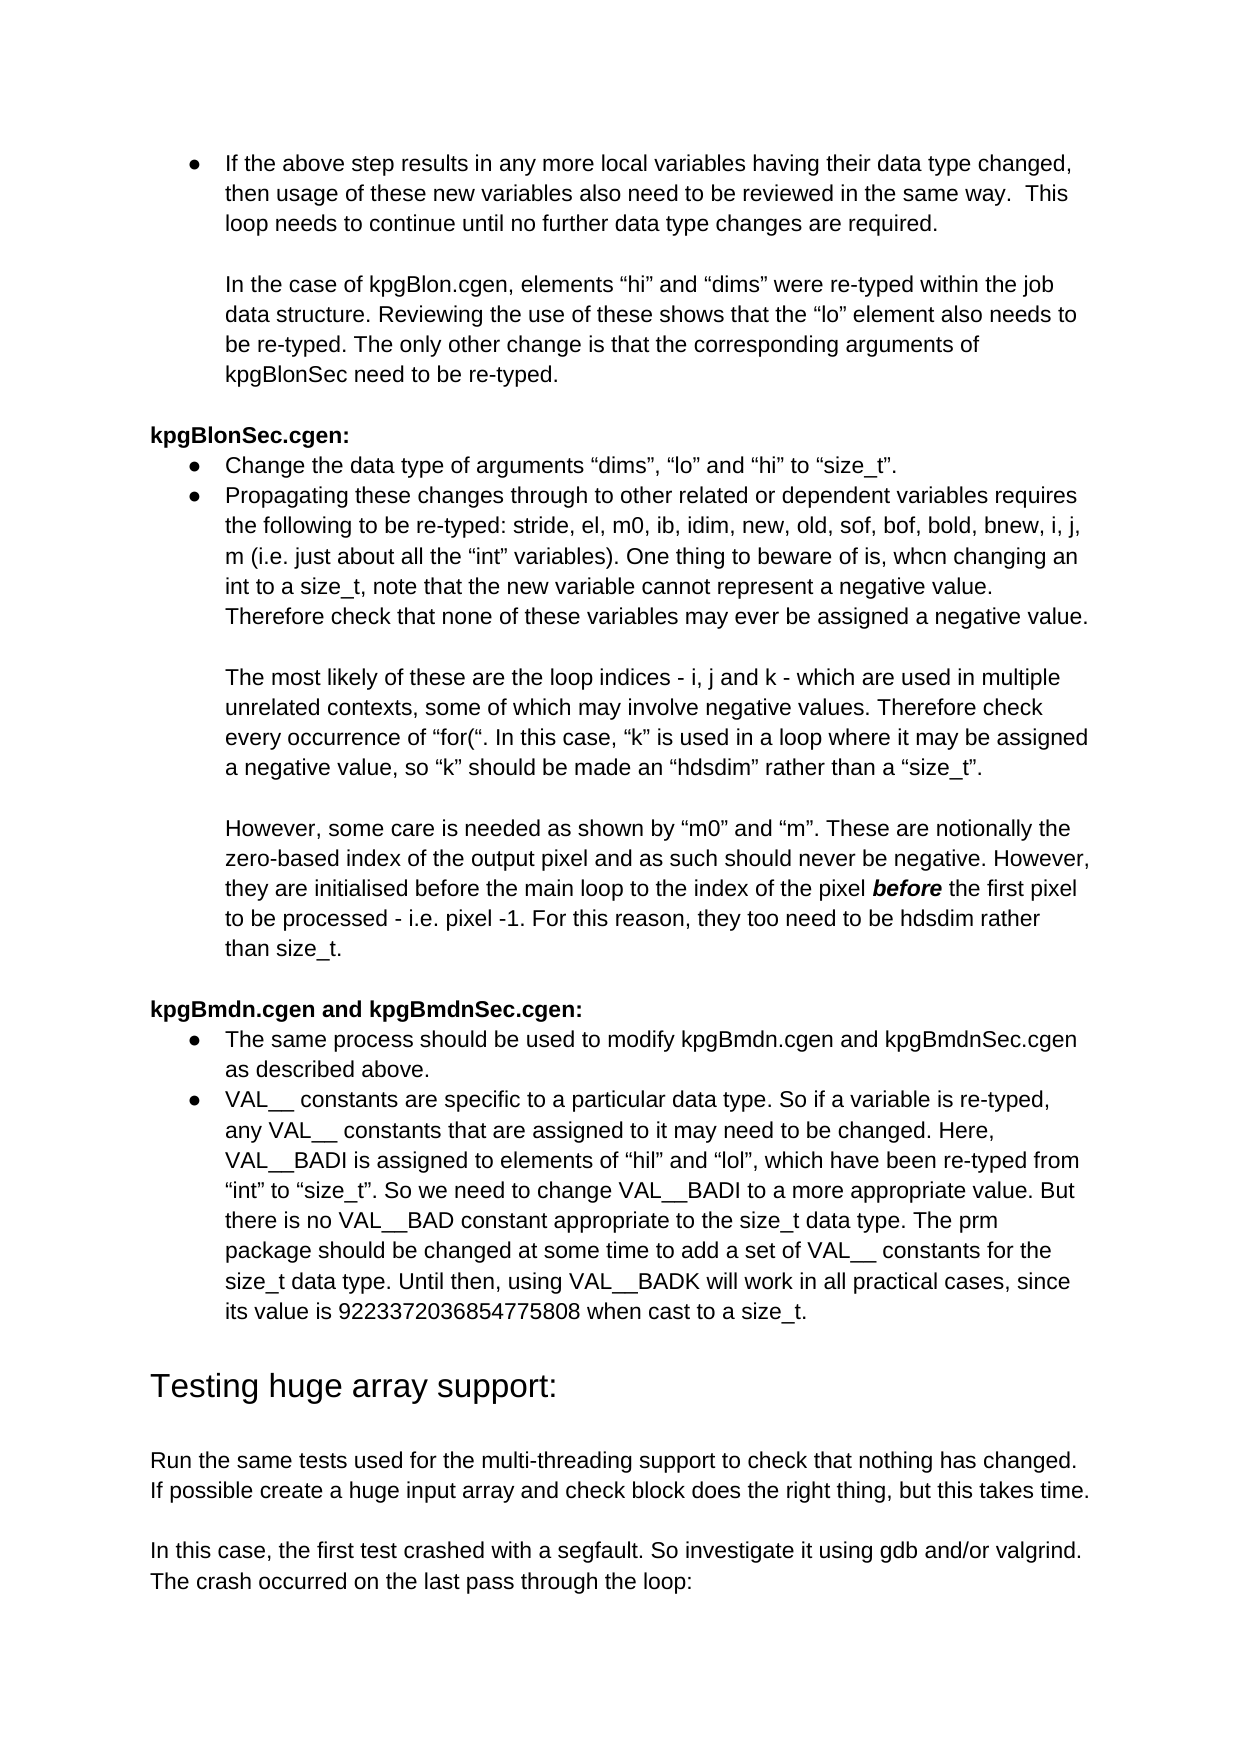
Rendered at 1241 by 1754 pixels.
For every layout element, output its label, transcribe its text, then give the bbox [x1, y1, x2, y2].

list If the above step results in any more local variables having their data type changed, then usage of these new variables also need to be reviewed in the same way. This loop needs to continue until no further data type changes are required. [187, 150, 1090, 237]
list Change the data type of arguments “dims”, “lo” and “hi” to “size_t”. [187, 452, 1090, 478]
text However, some care is needed as shown by “m0” and “m”. These are notionally the zero-based index of the output pixel and as such should never be negative. However, they are initialised before the main loop to the index of the pixel before the first pixel to be processed - i.e. pixel -1. For this reason, they too need to be hdsdim rather than size_t. [225, 814, 1090, 962]
text In the case of kpgBlon.cgen, elements “hi” and “dims” were re-typed within the job data structure. Reviewing the use of these shows that the “lo” element also needs to be re-typed. The only other change is that the corresponding arguments of kpgBlonSec need to be re-typed. [225, 271, 1090, 388]
text In this case, the first test crashed with a segfault. So investigate it using gdb and/or valgrind. The crash occurred on the last pass through the loop: [150, 1537, 1090, 1594]
subtitle Testing huge array support: [150, 1366, 1090, 1404]
list Propagating these changes through to other related or dependent variables requires the following to be re-typed: stride, el, m0, ib, idim, new, old, sof, bof, bold, bnew, i, j, m (i.e. just about all the “int” variables). One thing to beware of is, whcn changing an int to a size_t, note that the new variable cannot represent a negative value. Therefore check that none of these variables may ever be assigned a negative value. [187, 482, 1090, 629]
list VAL__ constants are specific to a particular data type. So if a variable is re-typed, any VAL__ constants that are assigned to it may need to be changed. Here, VAL__BADI is assigned to elements of “hil” and “lol”, which have been re-typed from “int” to “size_t”. So we need to change VAL__BADI to a more appropriate value. But there is no VAL__BAD constant appropriate to the size_t data type. The prm package should be changed at some time to add a set of VAL__ constants for the size_t data type. Until then, using VAL__BADK will work in all practical cases, since its value is 9223372036854775808 when cast to a size_t. [187, 1086, 1090, 1324]
text kpgBlonSec.cgen: [150, 422, 1090, 448]
text Run the same tests used for the multi-threading support to check that nothing has changed. If possible create a huge input array and check block does the right thing, but this takes time. [150, 1447, 1090, 1503]
text kpgBmdn.cgen and kpgBmdnSec.cgen: [150, 996, 1090, 1022]
text The most likely of these are the loop indices - i, j and k - which are used in multiple unrelated contexts, some of which may involve negative values. Therefore check every occurrence of “for(“. In this case, “k” is used in a loop where it may be assigned a negative value, so “k” should be made an “hdsdim” rather than a “size_t”. [225, 663, 1090, 781]
list The same process should be used to modify kpgBmdn.cgen and kpgBmdnSec.cgen as described above. [187, 1026, 1090, 1083]
